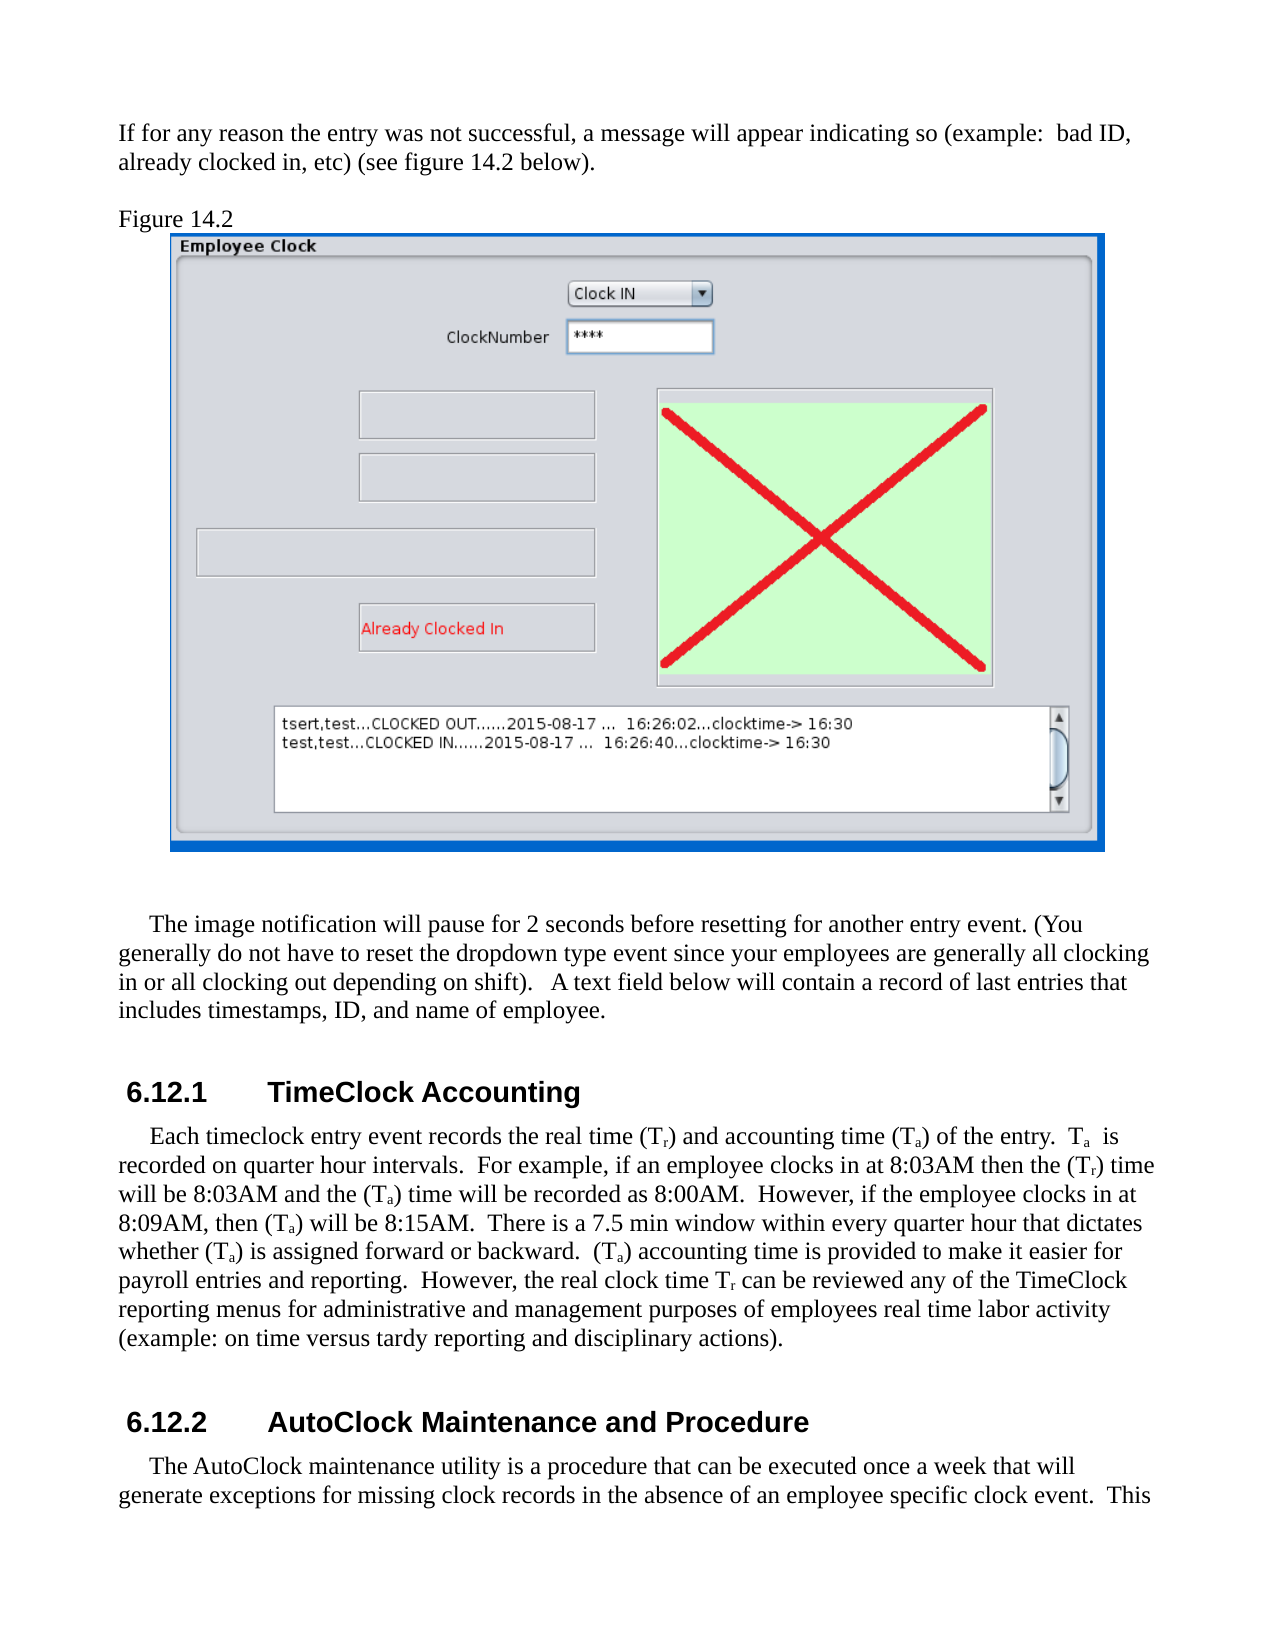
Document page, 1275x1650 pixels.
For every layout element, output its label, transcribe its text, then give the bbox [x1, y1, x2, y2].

text If for any reason the entry was not successful, a message will appear indicating so (example: bad ID, already clocked in, etc) (see figure 14.2 below). [118, 118, 1157, 176]
text Figure 14.2 [118, 204, 1157, 233]
text The image notification will pause for 2 seconds before resetting for another entry event. (You generally do not have to reset the dropdown type event since your employees are generally all clocking in or all clocking out depending on shift). A text field below will contain a record of last entries that includes timestamps, ID, and name of employee. [118, 909, 1157, 1024]
text Each timeclock entry event records the real time (Tr) and accounting time (Ta) of the entry. Ta is recorded on quarter hour intervals. For example, if an employee clocks in at 8:03AM then the (Tr) time will be 8:03AM and the (Ta) time will be recorded as 8:00AM. However, if the employee clocks in at 8:09AM, then (Ta) will be 8:15AM. There is a 7.5 min window within every quarter hour that dictates whether (Ta) is assigned forward or backward. (Ta) accounting time is provided to make it easier for payroll entries and reporting. However, the real clock time Tr can be reviewed any of the TimeClock reporting menus for administrative and management purposes of employees real time labor activity (example: on time versus tardy reporting and disciplinary actions). [118, 1121, 1157, 1351]
subtitle TimeClock Accounting [118, 1075, 1157, 1109]
text The AutoClock maintenance utility is a procedure that can be executed once a week that will generate exceptions for missing clock records in the absence of an employee specific clock event. This [118, 1451, 1157, 1509]
subtitle AutoClock Maintenance and Procedure [118, 1405, 1157, 1439]
picture [170, 233, 1105, 852]
